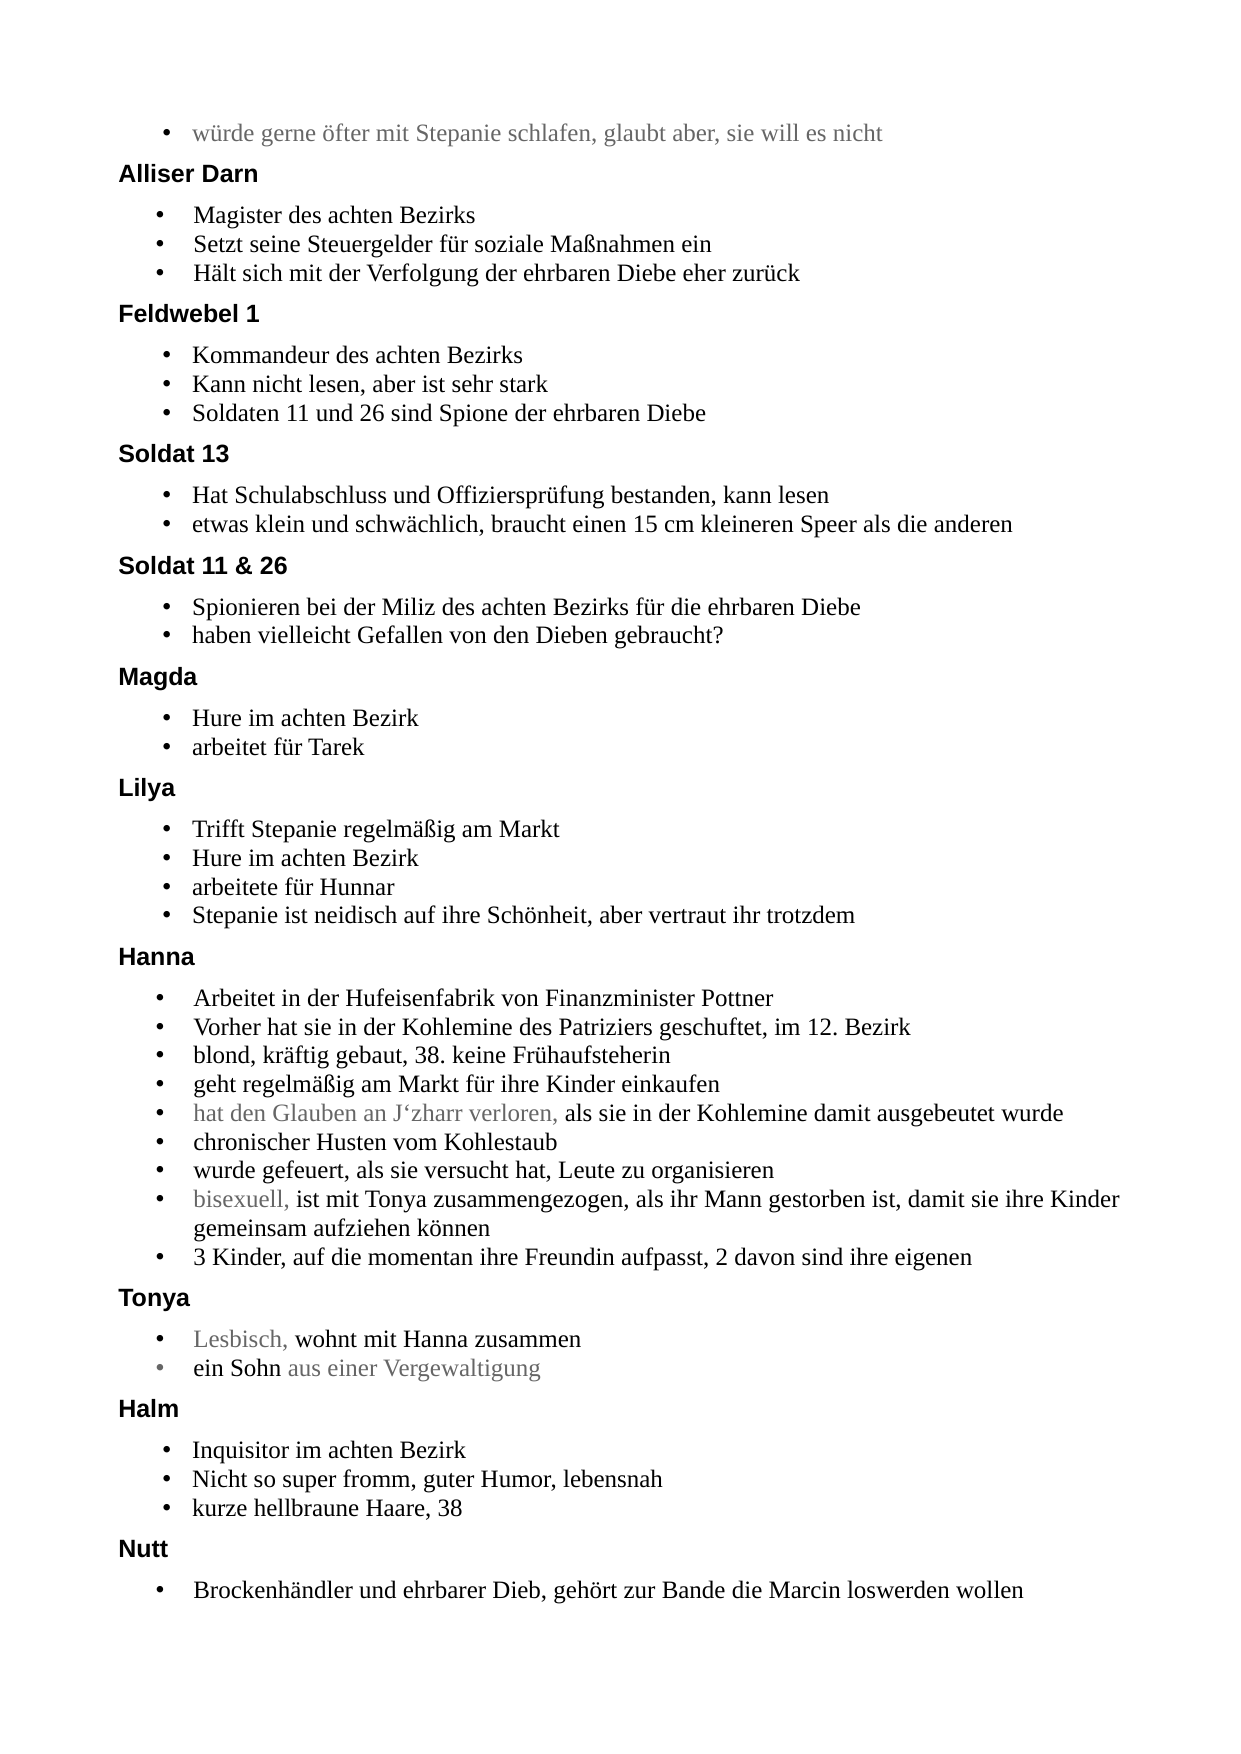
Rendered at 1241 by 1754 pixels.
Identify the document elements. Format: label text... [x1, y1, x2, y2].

list arbeitete für Hunnar [162, 872, 1122, 901]
list 3 Kinder, auf die momentan ihre Freundin aufpasst, 2 davon sind ihre eigenen [156, 1242, 1122, 1271]
list haben vielleicht Gefallen von den Dieben gebraucht? [162, 621, 1122, 649]
list Trifft Stepanie regelmäßig am Markt [162, 814, 1122, 843]
list Setzt seine Steuergelder für soziale Maßnahmen ein [156, 229, 1122, 258]
list Spionieren bei der Miliz des achten Bezirks für die ehrbaren Diebe [162, 592, 1122, 621]
list würde gerne öfter mit Stepanie schlafen, glaubt aber, sie will es nicht [162, 118, 1122, 147]
subtitle Halm [118, 1394, 1122, 1423]
list Kommandeur des achten Bezirks [162, 341, 1122, 369]
subtitle Lilya [118, 773, 1122, 802]
list Vorher hat sie in der Kohlemine des Patriziers geschuftet, im 12. Bezirk [156, 1012, 1122, 1041]
list Magister des achten Bezirks [156, 201, 1122, 229]
list geht regelmäßig am Markt für ihre Kinder einkaufen [156, 1069, 1122, 1098]
subtitle Alliser Darn [118, 159, 1122, 188]
subtitle Hanna [118, 942, 1122, 971]
list Nicht so super fromm, guter Humor, lebensnah [162, 1464, 1122, 1493]
list bisexuell, ist mit Tonya zusammengezogen, als ihr Mann gestorben ist, damit sie ihre Kinder gemeinsam aufziehen können [156, 1184, 1122, 1242]
list Lesbisch, wohnt mit Hanna zusammen [156, 1324, 1122, 1353]
subtitle Nutt [118, 1534, 1122, 1563]
list Arbeitet in der Hufeisenfabrik von Finanzminister Pottner [156, 983, 1122, 1012]
list kurze hellbraune Haare, 38 [162, 1493, 1122, 1522]
list arbeitet für Tarek [162, 732, 1122, 761]
list Brockenhändler und ehrbarer Dieb, gehört zur Bande die Marcin loswerden wollen [156, 1576, 1122, 1604]
list hat den Glauben an J‘zharr verloren, als sie in der Kohlemine damit ausgebeutet wurde [156, 1098, 1122, 1127]
list chronischer Husten vom Kohlestaub [156, 1127, 1122, 1156]
list Stepanie ist neidisch auf ihre Schönheit, aber vertraut ihr trotzdem [162, 901, 1122, 929]
list Kann nicht lesen, aber ist sehr stark [162, 369, 1122, 398]
list Hält sich mit der Verfolgung der ehrbaren Diebe eher zurück [156, 258, 1122, 287]
list Soldaten 11 und 26 sind Spione der ehrbaren Diebe [162, 398, 1122, 427]
list Hat Schulabschluss und Offiziersprüfung bestanden, kann lesen [162, 481, 1122, 509]
list blond, kräftig gebaut, 38. keine Frühaufsteherin [156, 1041, 1122, 1069]
subtitle Soldat 11 & 26 [118, 551, 1122, 579]
list etwas klein und schwächlich, braucht einen 15 cm kleineren Speer als die anderen [162, 509, 1122, 538]
list Hure im achten Bezirk [162, 703, 1122, 732]
subtitle Magda [118, 662, 1122, 691]
list Inquisitor im achten Bezirk [162, 1436, 1122, 1464]
list wurde gefeuert, als sie versucht hat, Leute zu organisieren [156, 1156, 1122, 1184]
subtitle Tonya [118, 1283, 1122, 1312]
subtitle Feldwebel 1 [118, 299, 1122, 328]
subtitle Soldat 13 [118, 439, 1122, 468]
list Hure im achten Bezirk [162, 843, 1122, 872]
list ein Sohn aus einer Vergewaltigung [156, 1353, 1122, 1382]
